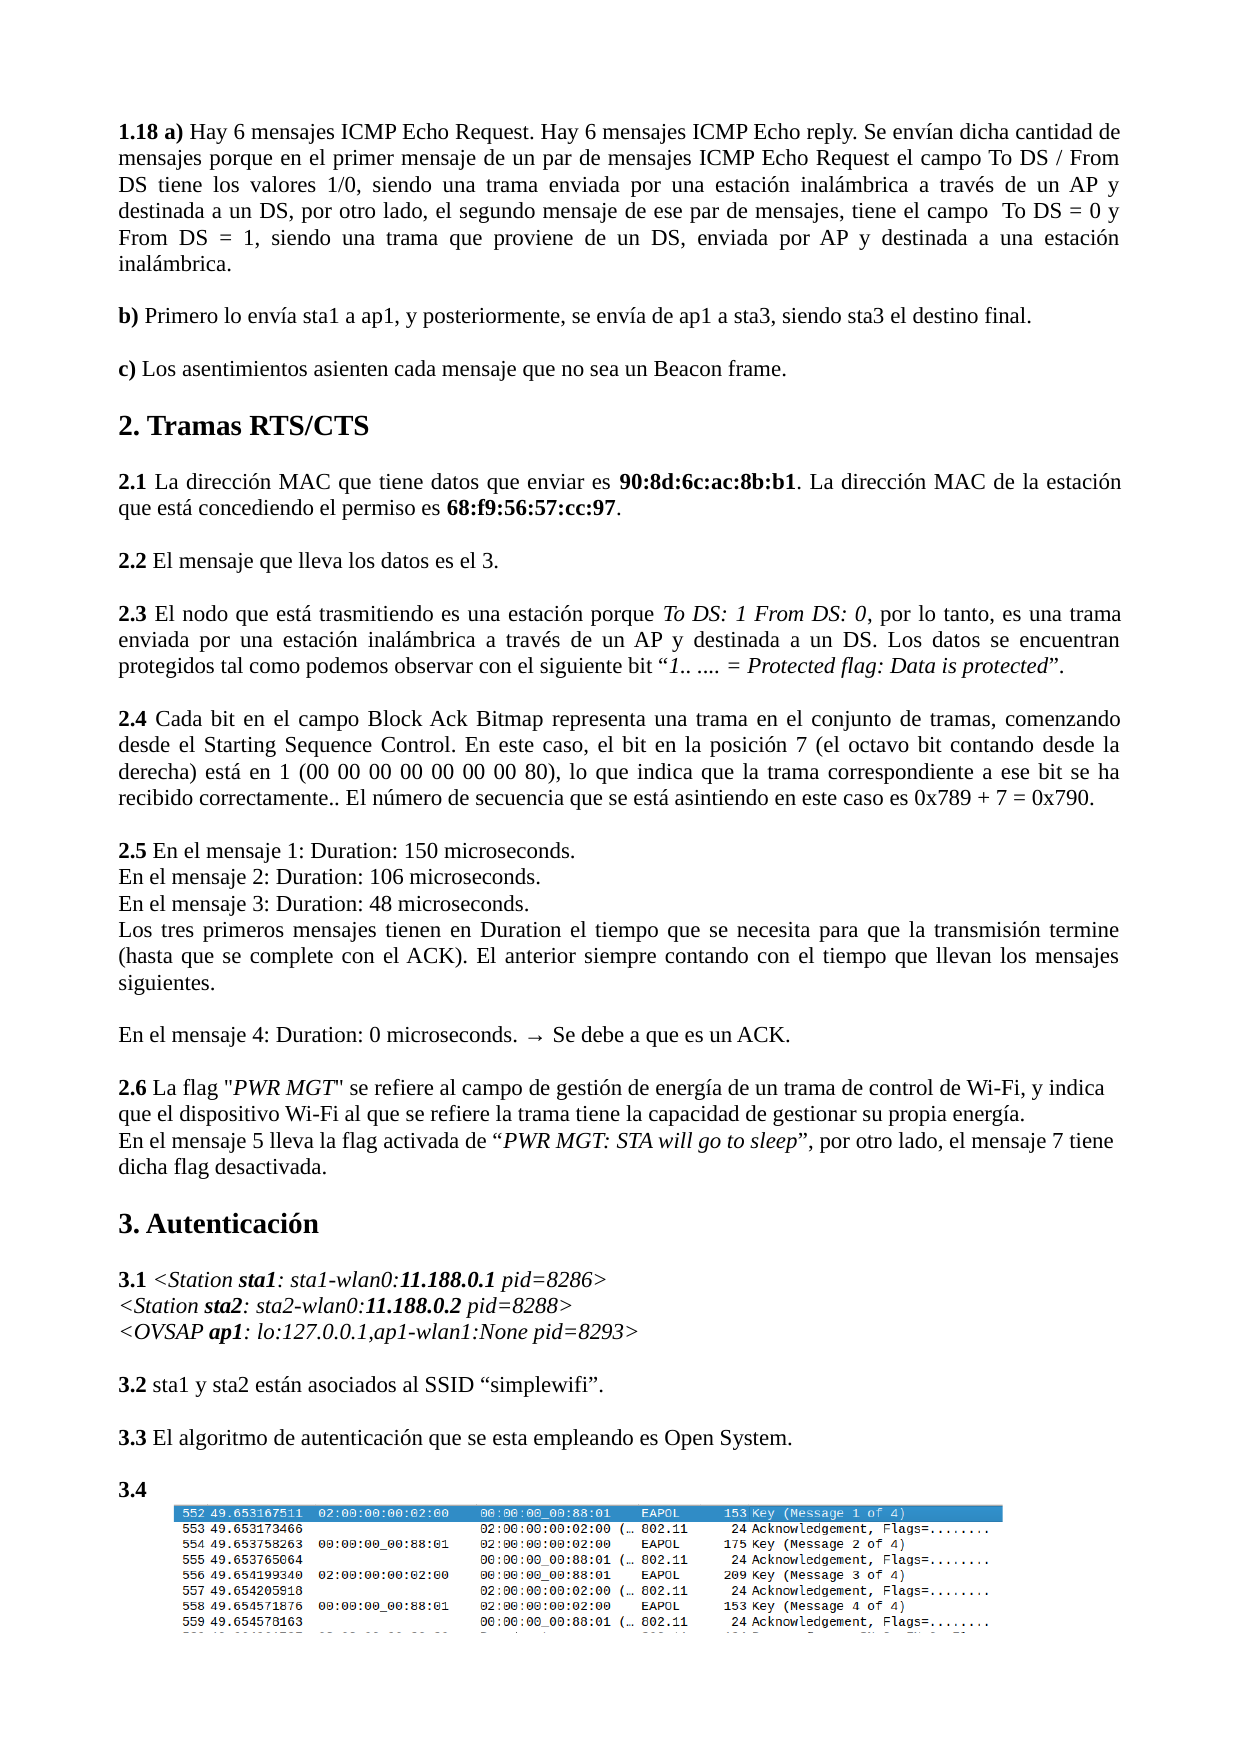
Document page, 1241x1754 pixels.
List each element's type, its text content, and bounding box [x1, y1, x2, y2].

text 3. Autenticación [118, 1206, 1122, 1239]
text 3.1 <Station sta1: sta1-wlan0:11.188.0.1 pid=8286> [118, 1266, 1122, 1292]
text 3.2 sta1 y sta2 están asociados al SSID “simplewifi”. [118, 1371, 1122, 1397]
text 2.3 El nodo que está trasmitiendo es una estación porque To DS: 1 From DS: 0, por lo tanto, es una trama enviada por una estación inalámbrica a través de un AP y destinada a un DS. Los datos se encuentran protegidos tal como podemos observar con el siguiente bit “1.. .... = Protected flag: Data is protected”. [118, 600, 1122, 679]
text Los tres primeros mensajes tienen en Duration el tiempo que se necesita para que la transmisión termine (hasta que se complete con el ACK). El anterior siempre contando con el tiempo que llevan los mensajes siguientes. [118, 916, 1122, 995]
text 2.4 Cada bit en el campo Block Ack Bitmap representa una trama en el conjunto de tramas, comenzando desde el Starting Sequence Control. En este caso, el bit en la posición 7 (el octavo bit contando desde la derecha) está en 1 (00 00 00 00 00 00 00 80), lo que indica que la trama correspondiente a ese bit se ha recibido correctamente.. El número de secuencia que se está asintiendo en este caso es 0x789 + 7 = 0x790. [118, 705, 1122, 811]
text En el mensaje 4: Duration: 0 microseconds. → Se debe a que es un ACK. [118, 1021, 1122, 1048]
text <Station sta2: sta2-wlan0:11.188.0.2 pid=8288> [118, 1292, 1122, 1318]
picture [173, 1504, 1003, 1633]
text 1.18 a) Hay 6 mensajes ICMP Echo Request. Hay 6 mensajes ICMP Echo reply. Se envían dicha cantidad de mensajes porque en el primer mensaje de un par de mensajes ICMP Echo Request el campo To DS / From DS tiene los valores 1/0, siendo una trama enviada por una estación inalámbrica a través de un AP y destinada a un DS, por otro lado, el segundo mensaje de ese par de mensajes, tiene el campo To DS = 0 y From DS = 1, siendo una trama que proviene de un DS, enviada por AP y destinada a una estación inalámbrica. [118, 118, 1122, 276]
text En el mensaje 2: Duration: 106 microseconds. [118, 863, 1122, 889]
text En el mensaje 3: Duration: 48 microseconds. [118, 889, 1122, 916]
text 3.4 [118, 1477, 1122, 1503]
text 2.6 La flag "PWR MGT" se refiere al campo de gestión de energía de un trama de control de Wi-Fi, y indica que el dispositivo Wi-Fi al que se refiere la trama tiene la capacidad de gestionar su propia energía. [118, 1074, 1122, 1127]
text 2.2 El mensaje que lleva los datos es el 3. [118, 547, 1122, 573]
text 2. Tramas RTS/CTS [118, 408, 1122, 442]
text 2.1 La dirección MAC que tiene datos que enviar es 90:8d:6c:ac:8b:b1. La dirección MAC de la estación que está concediendo el permiso es 68:f9:56:57:cc:97. [118, 468, 1122, 521]
text En el mensaje 5 lleva la flag activada de “PWR MGT: STA will go to sleep”, por otro lado, el mensaje 7 tiene dicha flag desactivada. [118, 1127, 1122, 1179]
text b) Primero lo envía sta1 a ap1, y posteriormente, se envía de ap1 a sta3, siendo sta3 el destino final. [118, 303, 1122, 329]
text c) Los asentimientos asienten cada mensaje que no sea un Beacon frame. [118, 355, 1122, 382]
text <OVSAP ap1: lo:127.0.0.1,ap1-wlan1:None pid=8293> [118, 1318, 1122, 1345]
text 3.3 El algoritmo de autenticación que se esta empleando es Open System. [118, 1424, 1122, 1450]
text 2.5 En el mensaje 1: Duration: 150 microseconds. [118, 837, 1122, 863]
